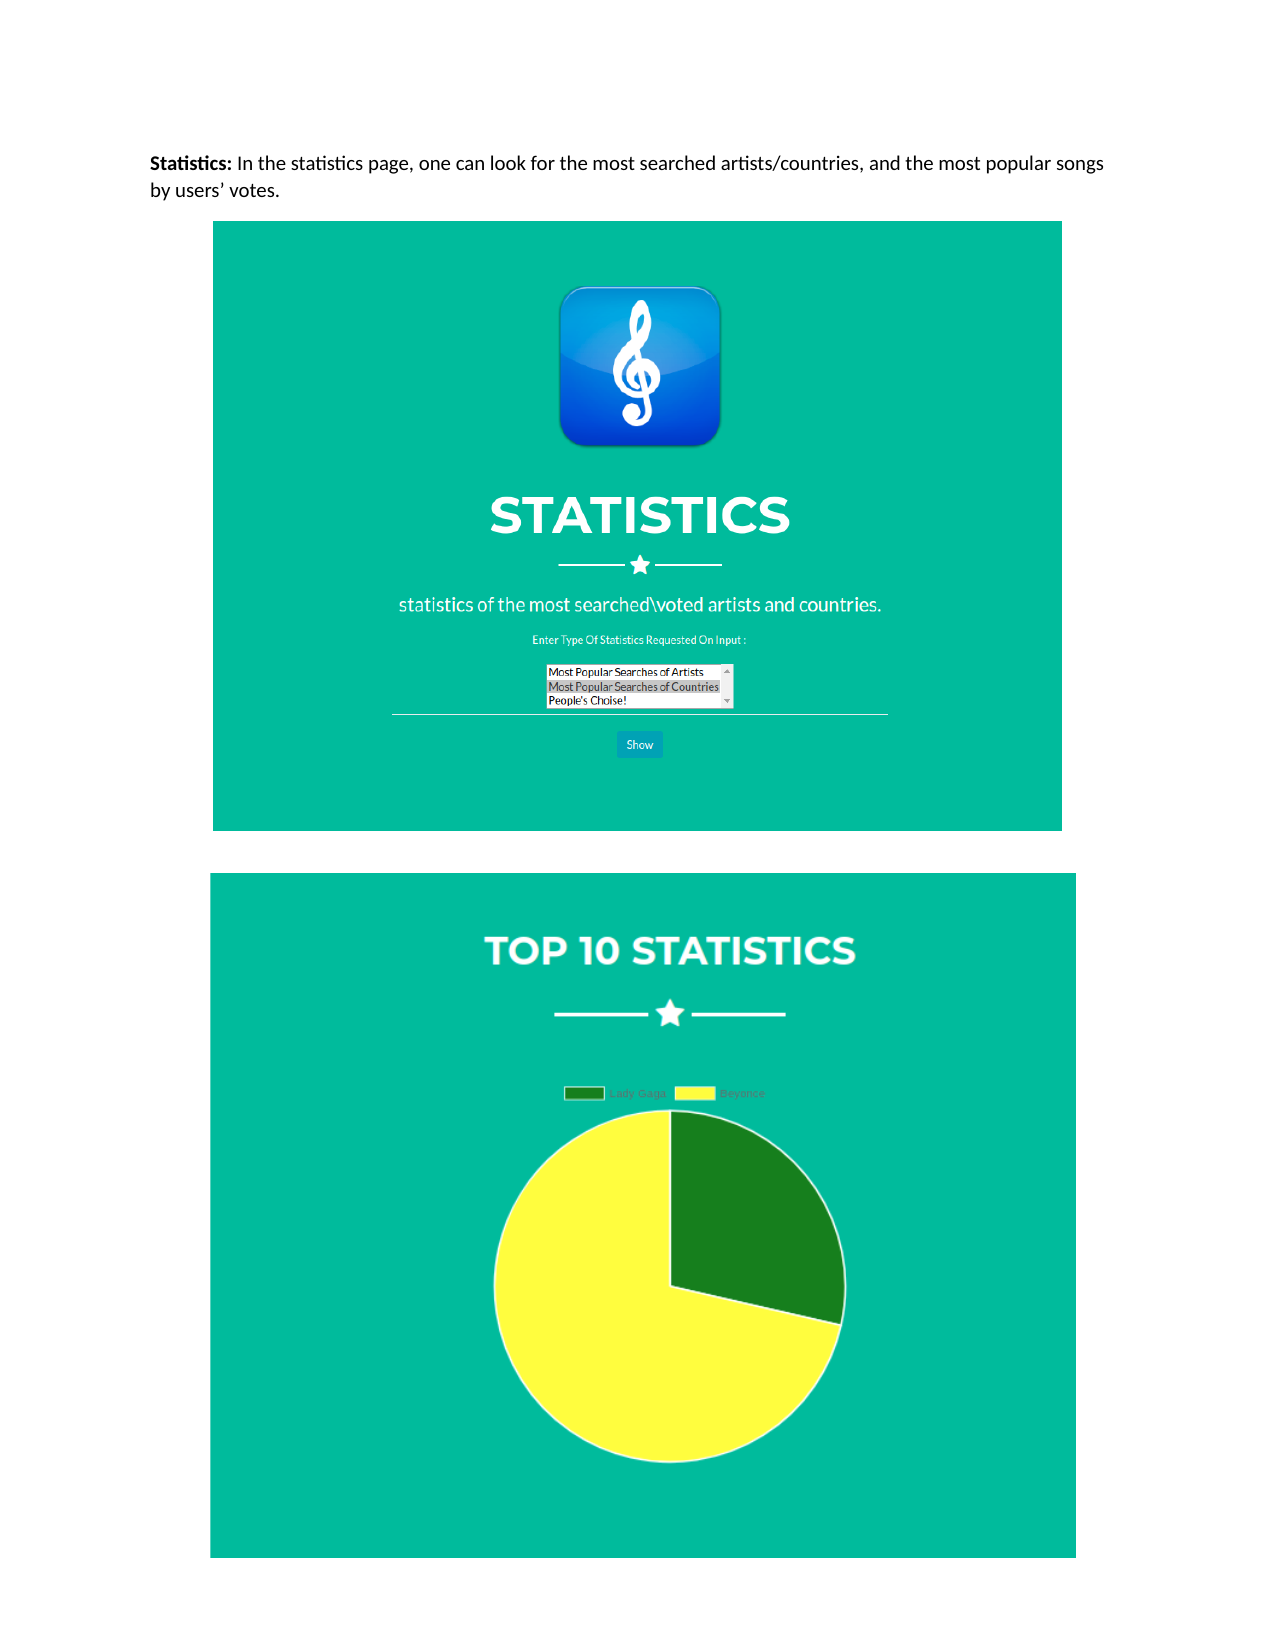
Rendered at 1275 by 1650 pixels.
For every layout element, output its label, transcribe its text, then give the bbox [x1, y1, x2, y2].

text Statistics: In the statistics page, one can look for the most searched artists/countries, and the most popular songs by users’ votes. [150, 150, 1125, 203]
